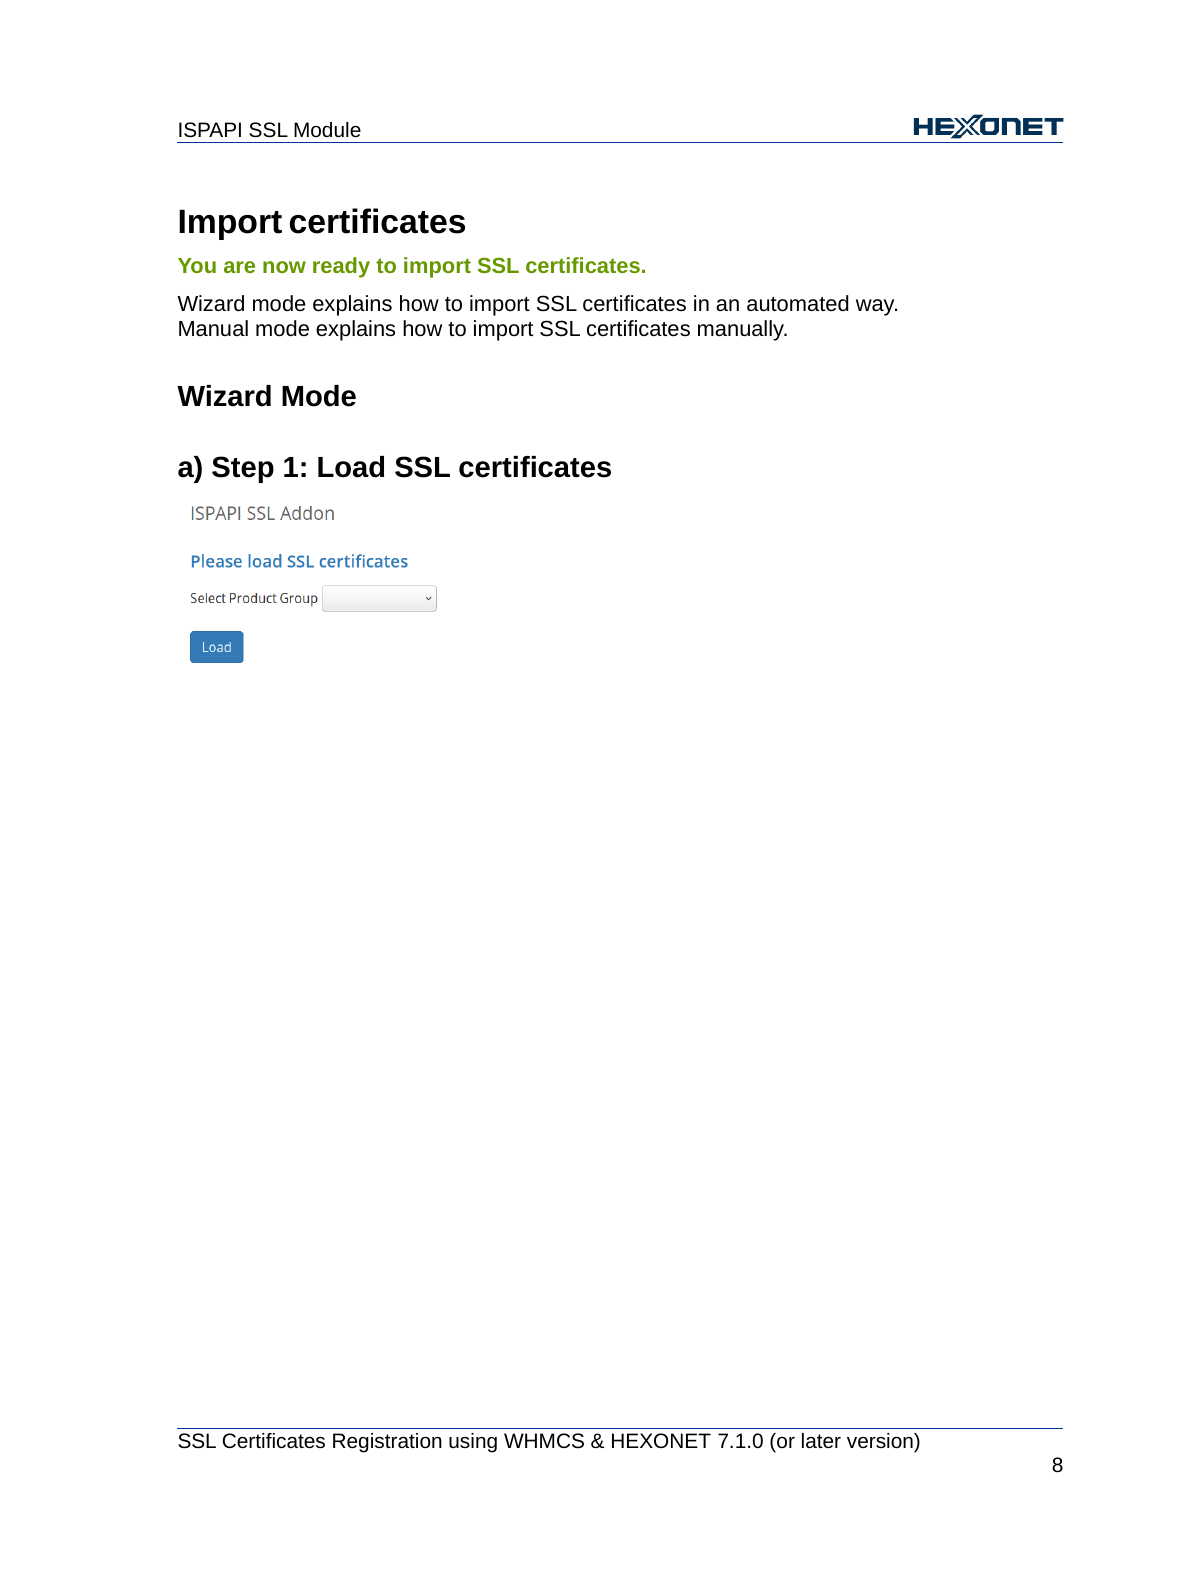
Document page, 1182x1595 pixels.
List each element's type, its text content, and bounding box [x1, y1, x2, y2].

text Wizard mode explains how to import SSL certificates in an automated way. Manual mode explains how to import SSL certificates manually. [177, 291, 1063, 342]
subtitle Step 1: Load SSL certificates [177, 450, 1063, 484]
text You are now ready to import SSL certificates. [177, 253, 1063, 279]
picture [912, 113, 1065, 140]
subtitle Wizard Mode [177, 379, 1063, 413]
subtitle Import certificates [177, 202, 1063, 241]
picture [177, 496, 1063, 669]
